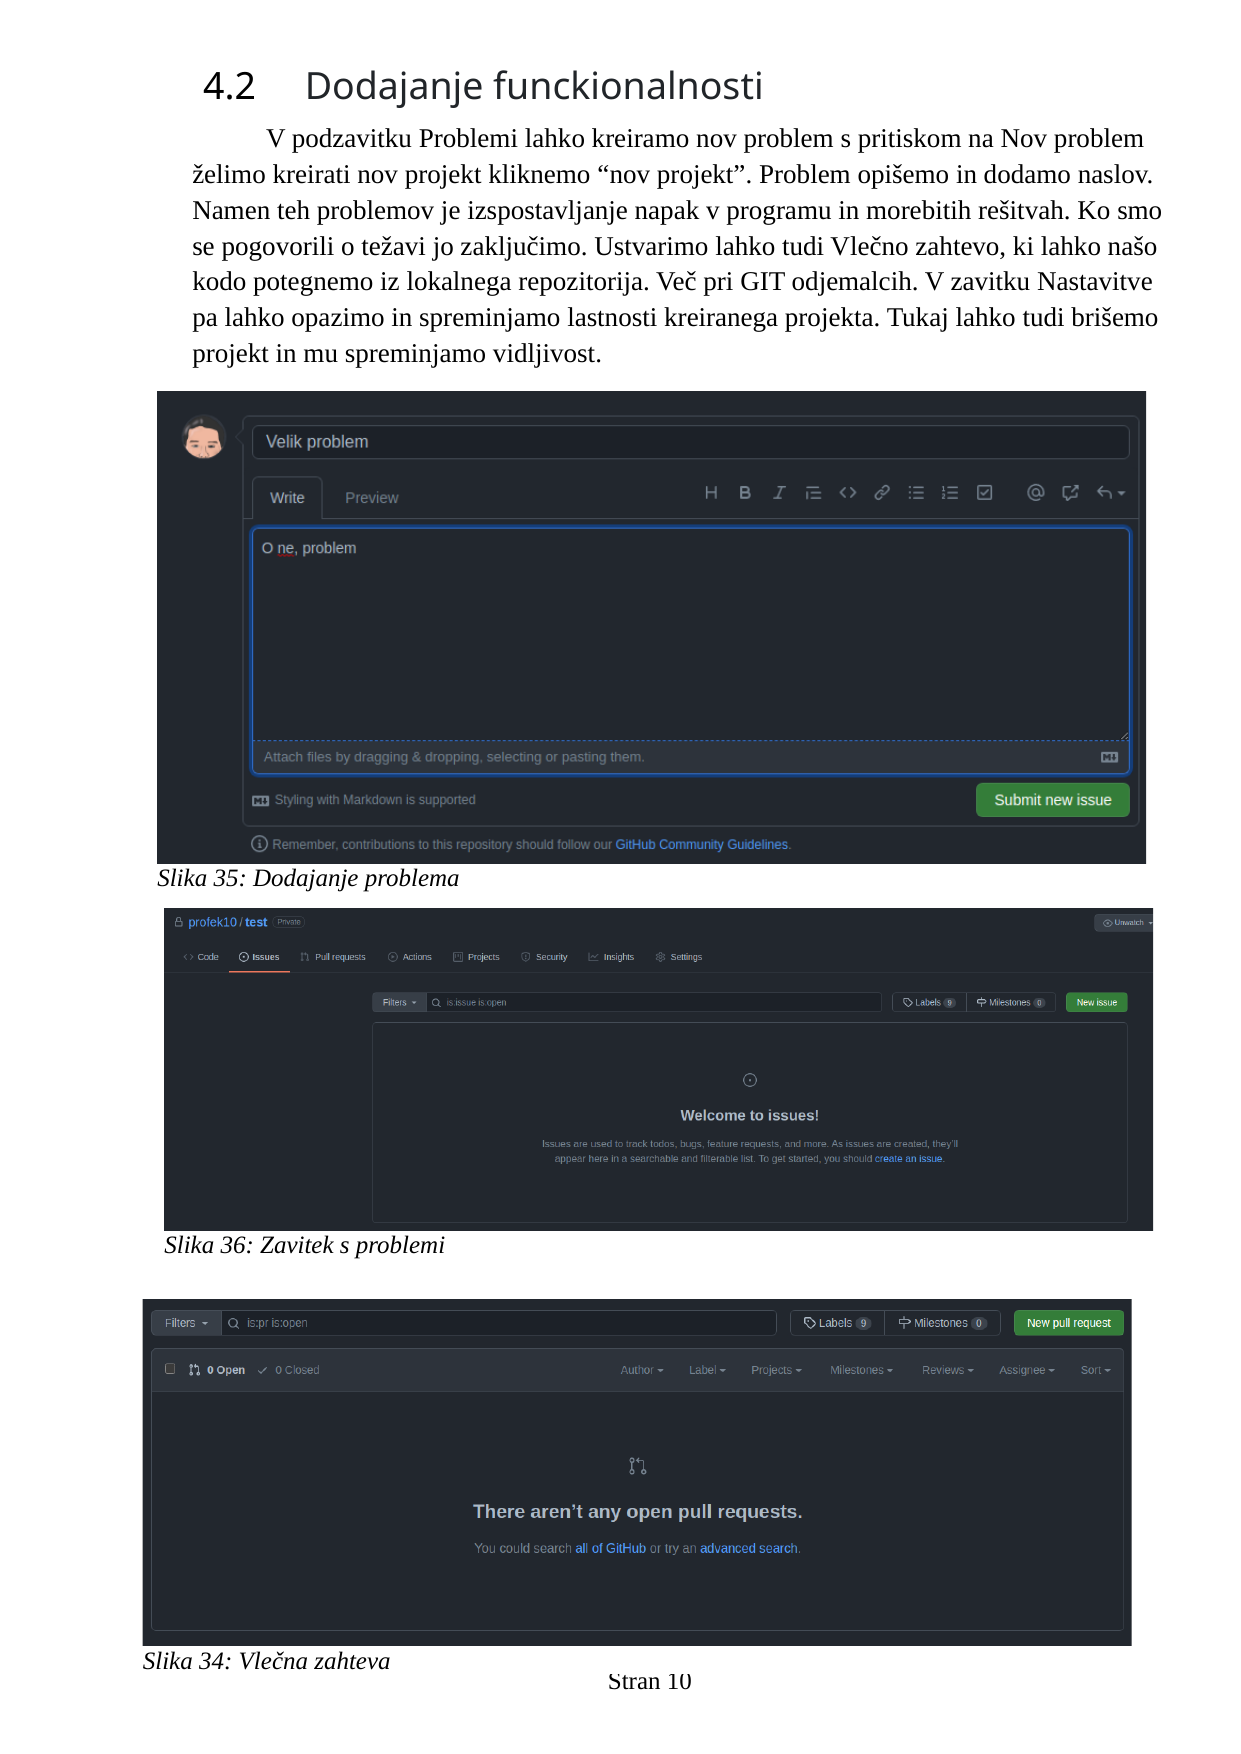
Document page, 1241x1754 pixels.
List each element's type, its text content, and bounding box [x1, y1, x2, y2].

text [143, 1287, 1132, 1299]
picture [157, 391, 1147, 864]
text [164, 896, 1153, 908]
picture [142, 1299, 1132, 1646]
text [157, 379, 1146, 391]
picture [164, 908, 1154, 1231]
text Slika 35: Dodajanje problema [157, 864, 1146, 892]
text Slika 34: Vlečna zahteva [143, 1646, 1132, 1674]
text Slika 36: Zavitek s problemi [164, 1231, 1153, 1259]
subtitle Dodajanje funckionalnosti [193, 59, 1181, 110]
text V podzavitku Problemi lahko kreiramo nov problem s pritiskom na Nov problem želimo kreirati nov projekt kliknemo “nov projekt”. Problem opišemo in dodamo naslov. Namen teh problemov je izspostavljanje napak v programu in morebitih rešitvah. Ko smo se pogovorili o težavi jo zaključimo. Ustvarimo lahko tudi Vlečno zahtevo, ki lahko našo kodo potegnemo iz lokalnega repozitorija. Več pri GIT odjemalcih. V zavitku Nastavitve pa lahko opazimo in spreminjamo lastnosti kreiranega projekta. Tukaj lahko tudi brišemo projekt in mu spreminjamo vidljivost. [192, 123, 1181, 368]
